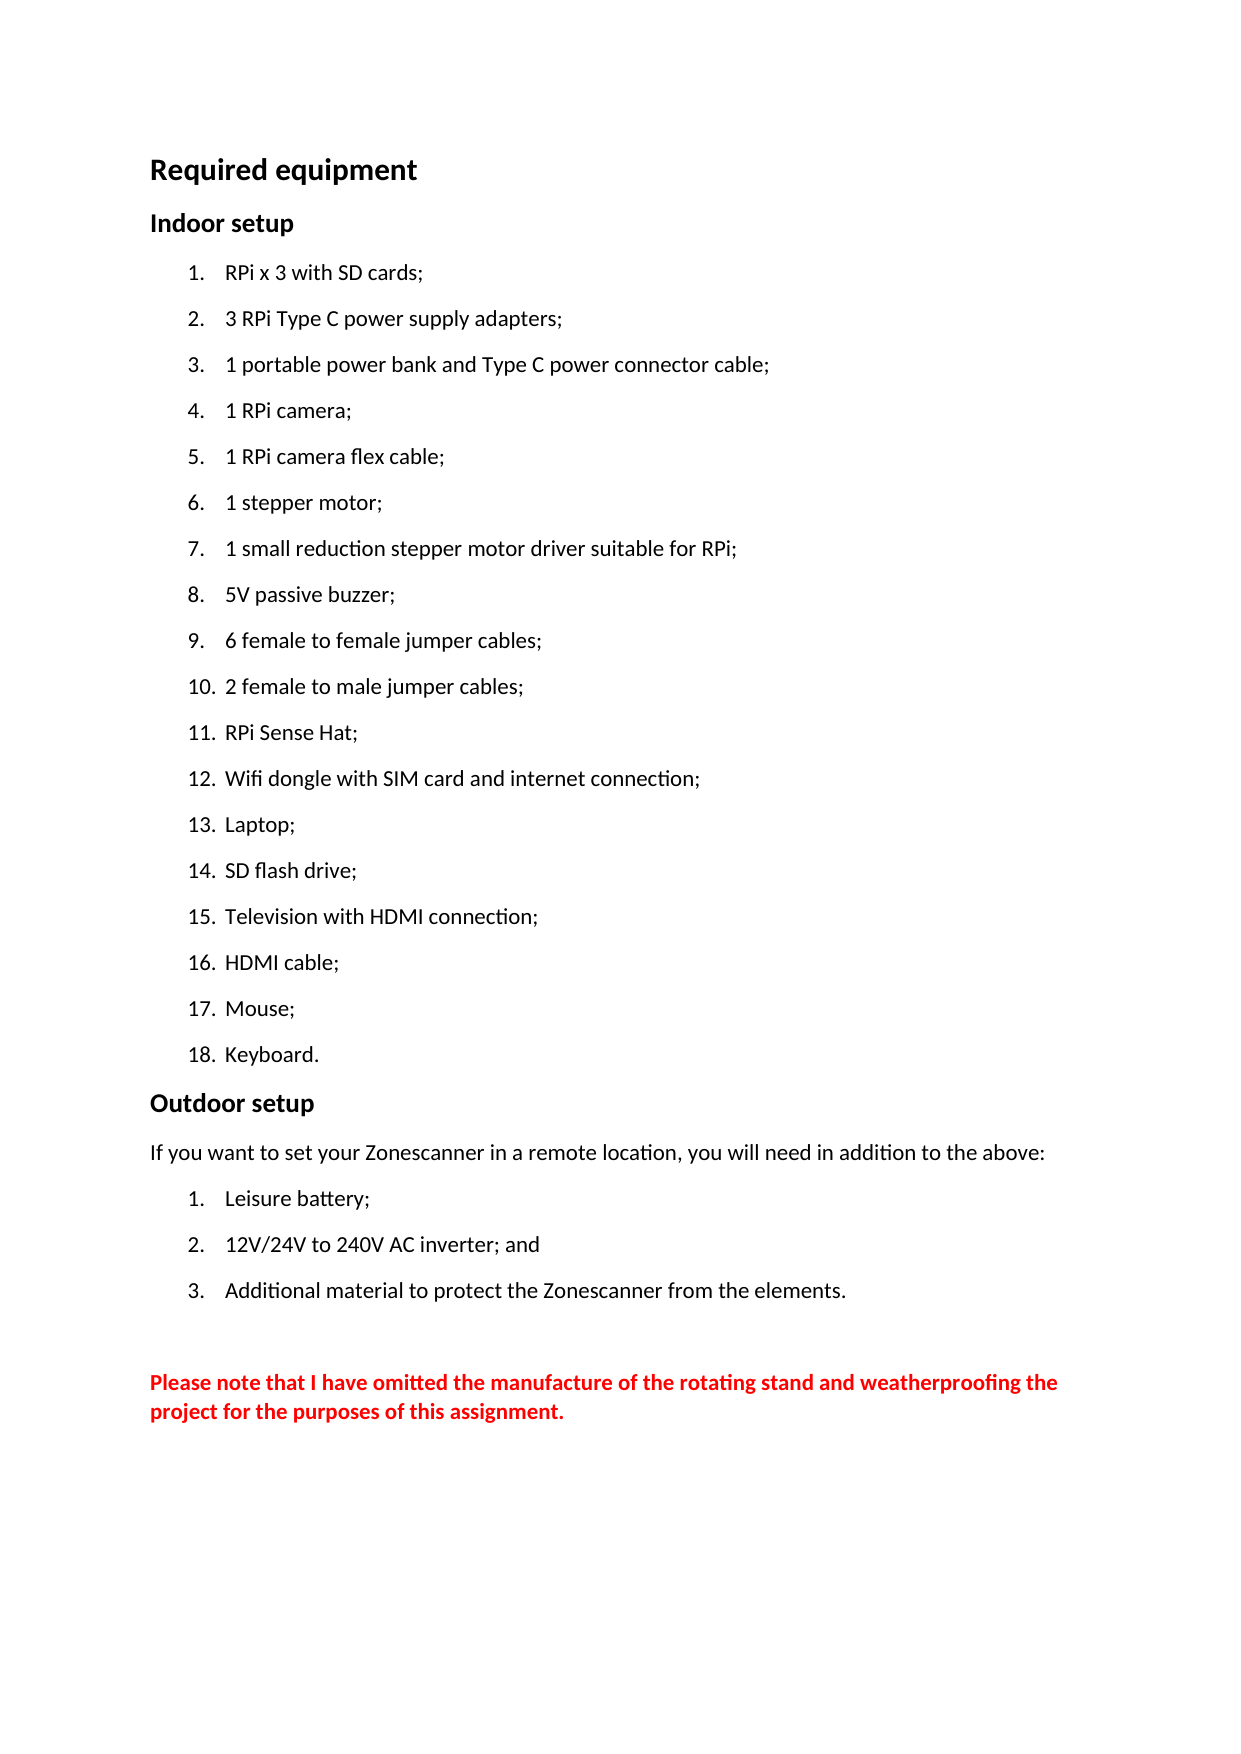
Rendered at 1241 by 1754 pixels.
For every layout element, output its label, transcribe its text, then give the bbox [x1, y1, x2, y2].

list Laptop; [187, 810, 1090, 838]
text If you want to set your Zonescanner in a remote location, you will need in addition to the above: [150, 1138, 1090, 1166]
list RPi Sense Hat; [187, 718, 1090, 746]
list Mouse; [187, 994, 1090, 1023]
list RPi x 3 with SD cards; [187, 258, 1090, 286]
text Outdoor setup [150, 1087, 1090, 1120]
list Television with HDMI connection; [187, 902, 1090, 931]
text Required equipment [150, 150, 1090, 188]
text Indoor setup [150, 207, 1090, 240]
list 1 RPi camera flex cable; [187, 442, 1090, 470]
list 6 female to female jumper cables; [187, 626, 1090, 654]
list HDMI cable; [187, 948, 1090, 977]
list 1 stepper motor; [187, 488, 1090, 516]
list SD flash drive; [187, 856, 1090, 884]
list 12V/24V to 240V AC inverter; and [187, 1230, 1090, 1258]
list 1 portable power bank and Type C power connector cable; [187, 350, 1090, 378]
list 1 small reduction stepper motor driver suitable for RPi; [187, 534, 1090, 562]
list Additional material to protect the Zonescanner from the elements. [187, 1276, 1090, 1304]
list Keyboard. [187, 1041, 1090, 1069]
list 2 female to male jumper cables; [187, 672, 1090, 700]
list 1 RPi camera; [187, 396, 1090, 424]
list Wifi dongle with SIM card and internet connection; [187, 764, 1090, 792]
list 5V passive buzzer; [187, 580, 1090, 608]
list Leisure battery; [187, 1184, 1090, 1212]
list 3 RPi Type C power supply adapters; [187, 304, 1090, 332]
text Please note that I have omitted the manufacture of the rotating stand and weatherproofing the project for the purposes of this assignment. [150, 1368, 1090, 1426]
